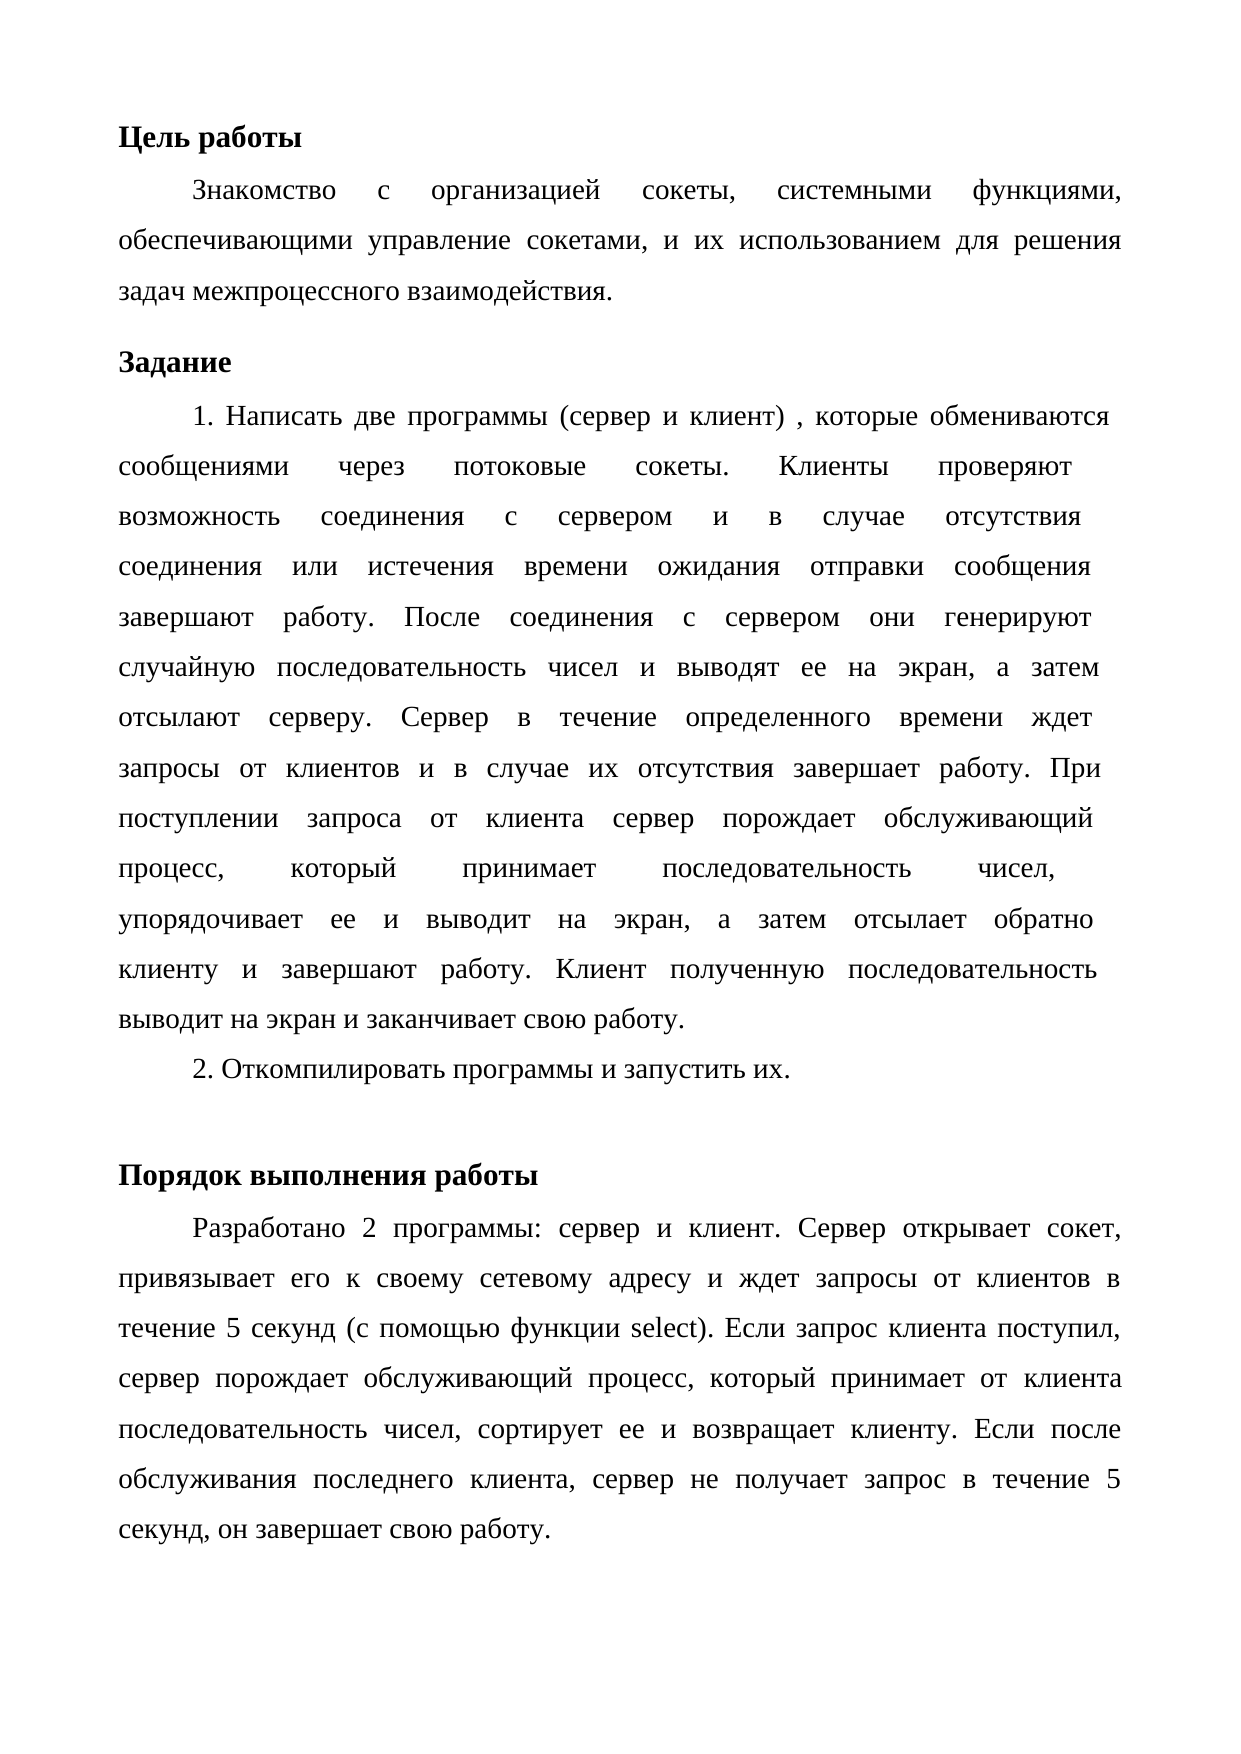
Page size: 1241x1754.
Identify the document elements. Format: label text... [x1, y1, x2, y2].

text Задание [118, 344, 1122, 380]
text 2. Откомпилировать программы и запустить их. [118, 1052, 1122, 1085]
text Цель работы [118, 118, 1122, 154]
text Порядок выполнения работы [118, 1156, 1122, 1192]
text Знакомство с организацией сокеты, системными функциями, обеспечивающими управление сокетами, и их использованием для решения задач межпроцессного взаимодействия. [118, 172, 1122, 306]
text Разработано 2 программы: сервер и клиент. Сервер открывает сокет, привязывает его к своему сетевому адресу и ждет запросы от клиентов в течение 5 секунд (с помощью функции select). Если запрос клиента поступил, сервер порождает обслуживающий процесс, который принимает от клиента последовательность чисел, сортирует ее и возвращает клиенту. Если после обслуживания последнего клиента, сервер не получает запрос в течение 5 секунд, он завершает свою работу. [118, 1210, 1122, 1545]
text 1. Написать две программы (сервер и клиент) , которые обмениваются сообщениями через потоковые сокеты. Клиенты проверяют возможность соединения с сервером и в случае отсутствия соединения или истечения времени ожидания отправки сообщения завершают работу. После соединения с сервером они генерируют случайную последовательность чисел и выводят ее на экран, а затем отсылают серверу. Сервер в течение определенного времени ждет запросы от клиентов и в случае их отсутствия завершает работу. При поступлении запроса от клиента сервер порождает обслуживающий процесс, который принимает последовательность чисел, упорядочивает ее и выводит на экран, а затем отсылает обратно клиенту и завершают работу. Клиент полученную последовательность выводит на экран и заканчивает свою работу. [118, 398, 1122, 1035]
